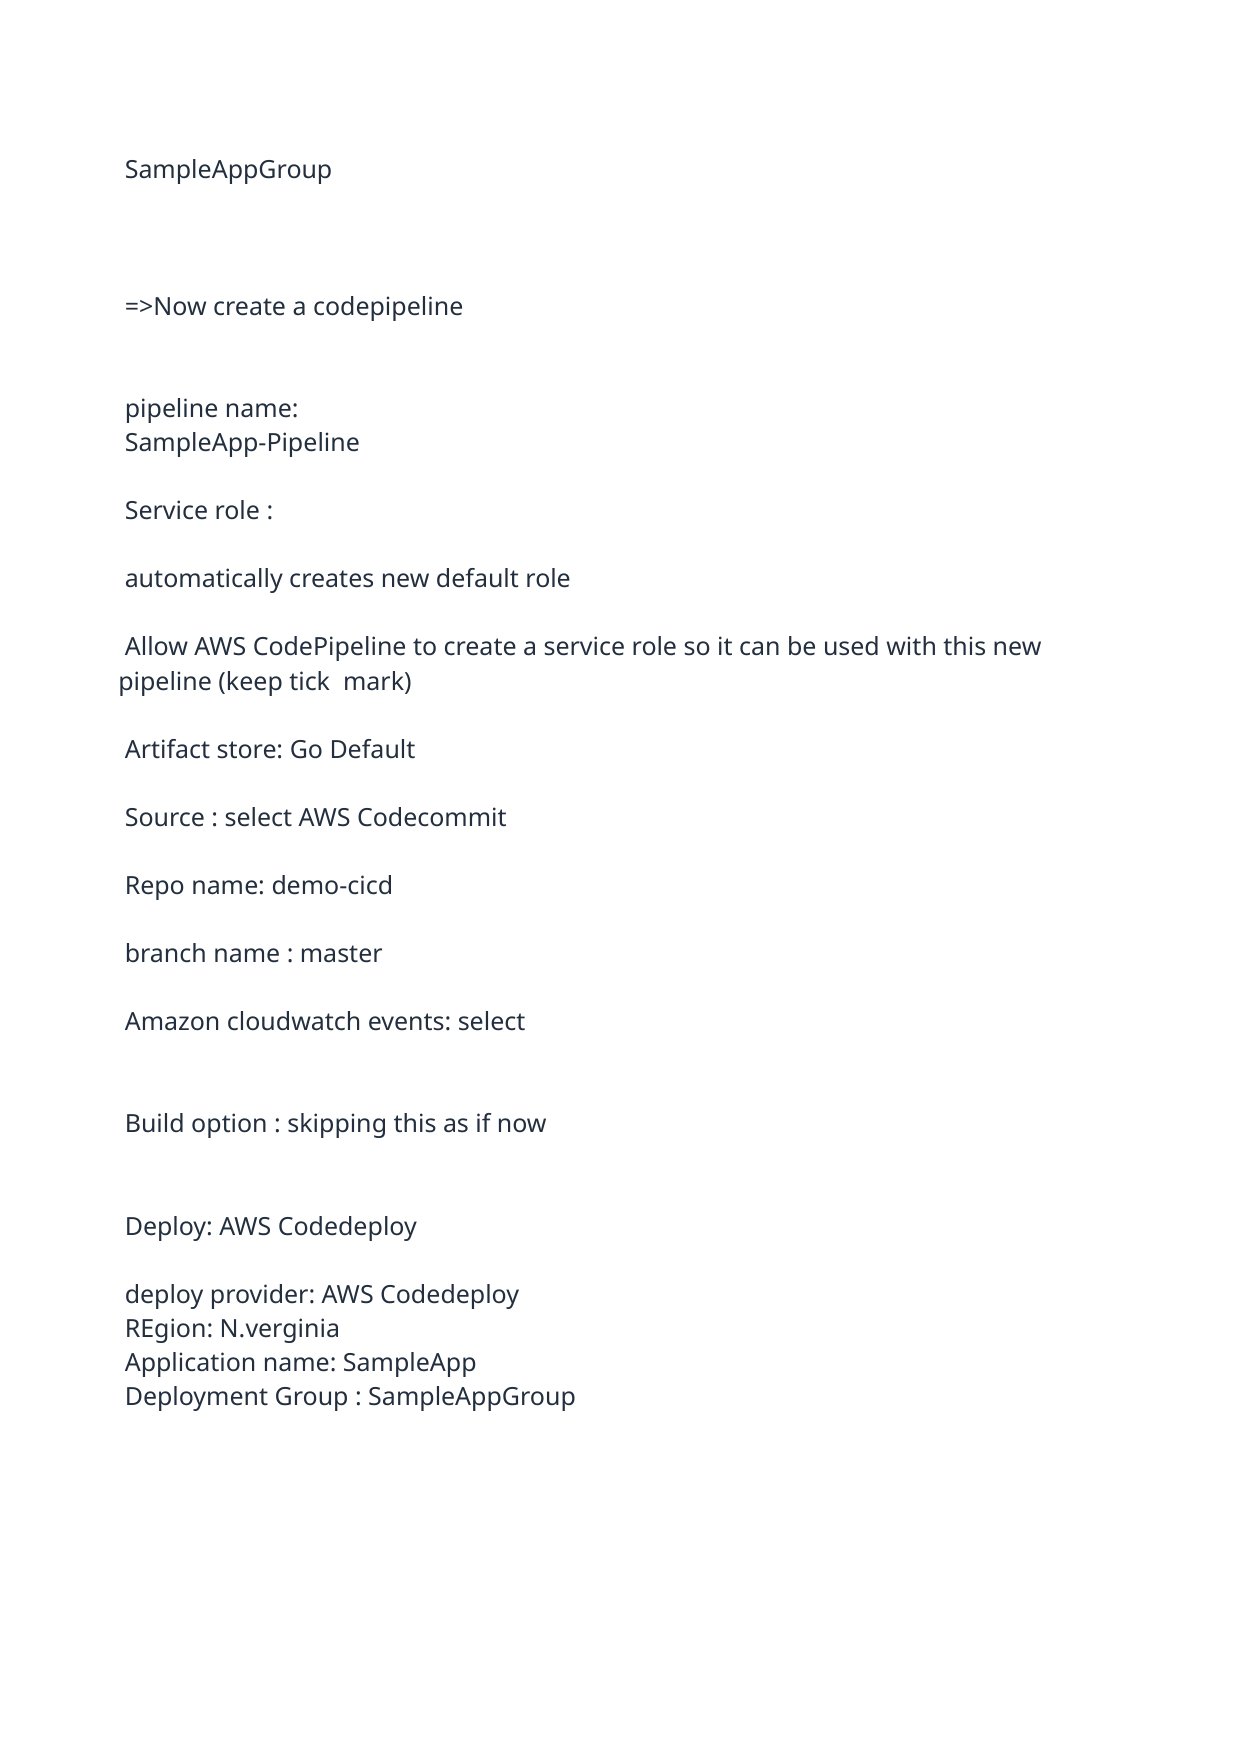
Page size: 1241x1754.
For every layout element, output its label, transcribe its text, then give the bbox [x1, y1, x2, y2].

text Application name: SampleApp [118, 1344, 1122, 1378]
text branch name : master [118, 936, 1122, 970]
text Amazon cloudwatch events: select [118, 1004, 1122, 1038]
text deploy provider: AWS Codedeploy [118, 1276, 1122, 1310]
text Build option : skipping this as if now [118, 1106, 1122, 1140]
text REgion: N.verginia [118, 1310, 1122, 1344]
text Artifact store: Go Default [118, 731, 1122, 765]
text Source : select AWS Codecommit [118, 799, 1122, 833]
text Allow AWS CodePipeline to create a service role so it can be used with this new pipeline (keep tick mark) [118, 629, 1122, 697]
text pipeline name: [118, 391, 1122, 425]
text automatically creates new default role [118, 561, 1122, 595]
text Deploy: AWS Codedeploy [118, 1208, 1122, 1242]
text Service role : [118, 493, 1122, 527]
text =>Now create a codepipeline [118, 288, 1122, 322]
text SampleAppGroup [118, 152, 1122, 186]
text Repo name: demo-cicd [118, 867, 1122, 902]
text Deployment Group : SampleAppGroup [118, 1378, 1122, 1412]
text SampleApp-Pipeline [118, 425, 1122, 459]
